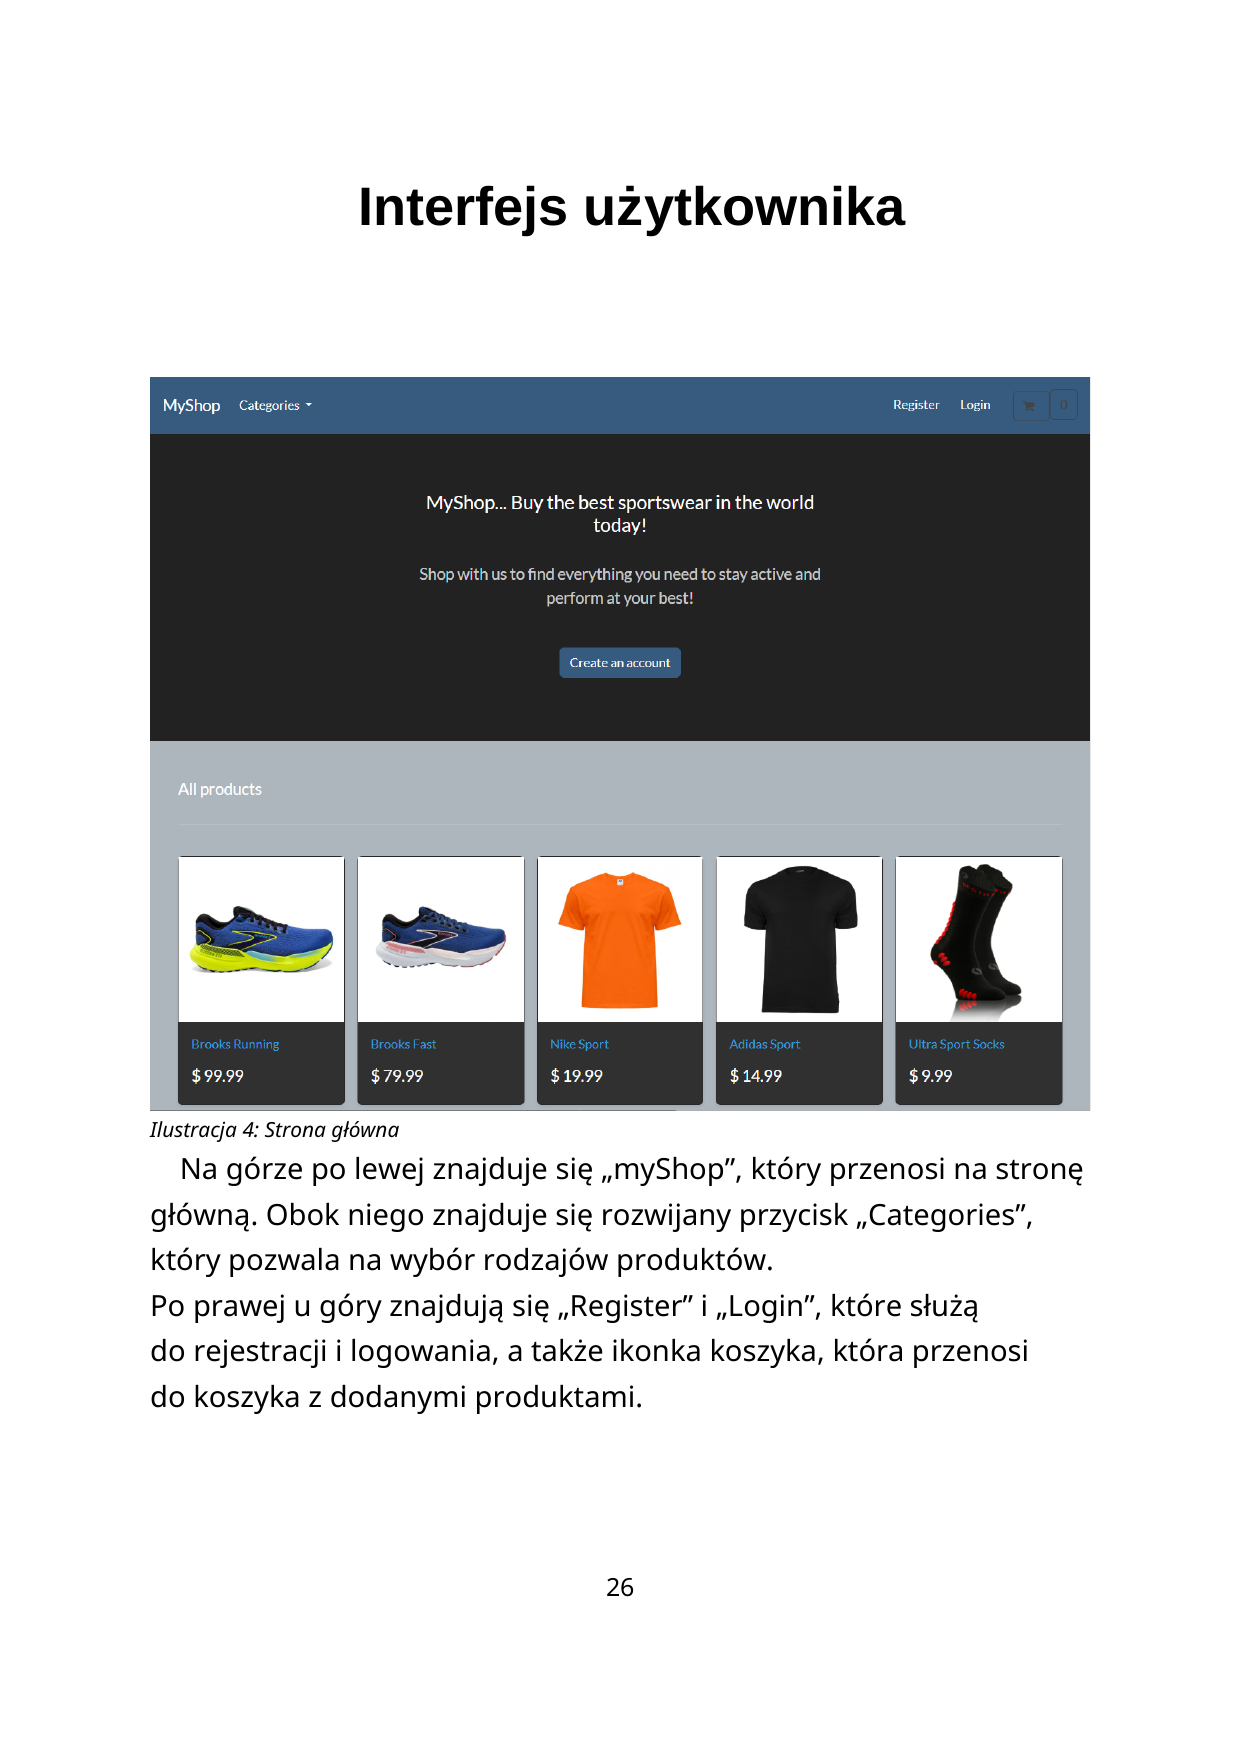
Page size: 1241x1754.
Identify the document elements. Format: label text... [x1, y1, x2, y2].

subtitle Interfejs użytkownika [150, 175, 1090, 237]
picture [150, 377, 1091, 1111]
text Na górze po lewej znajduje się „myShop”, który przenosi na stronę główną. Obok niego znajduje się rozwijany przycisk „Categories”, który pozwala na wybór rodzajów produktów. Po prawej u góry znajdują się „Register” i „Login”, które służą do rejestracji i logowania, a także ikonka koszyka, która przenosi do koszyka z dodanymi produktami. [150, 1148, 1090, 1416]
text Ilustracja 4: Strona główna [150, 1111, 1090, 1143]
